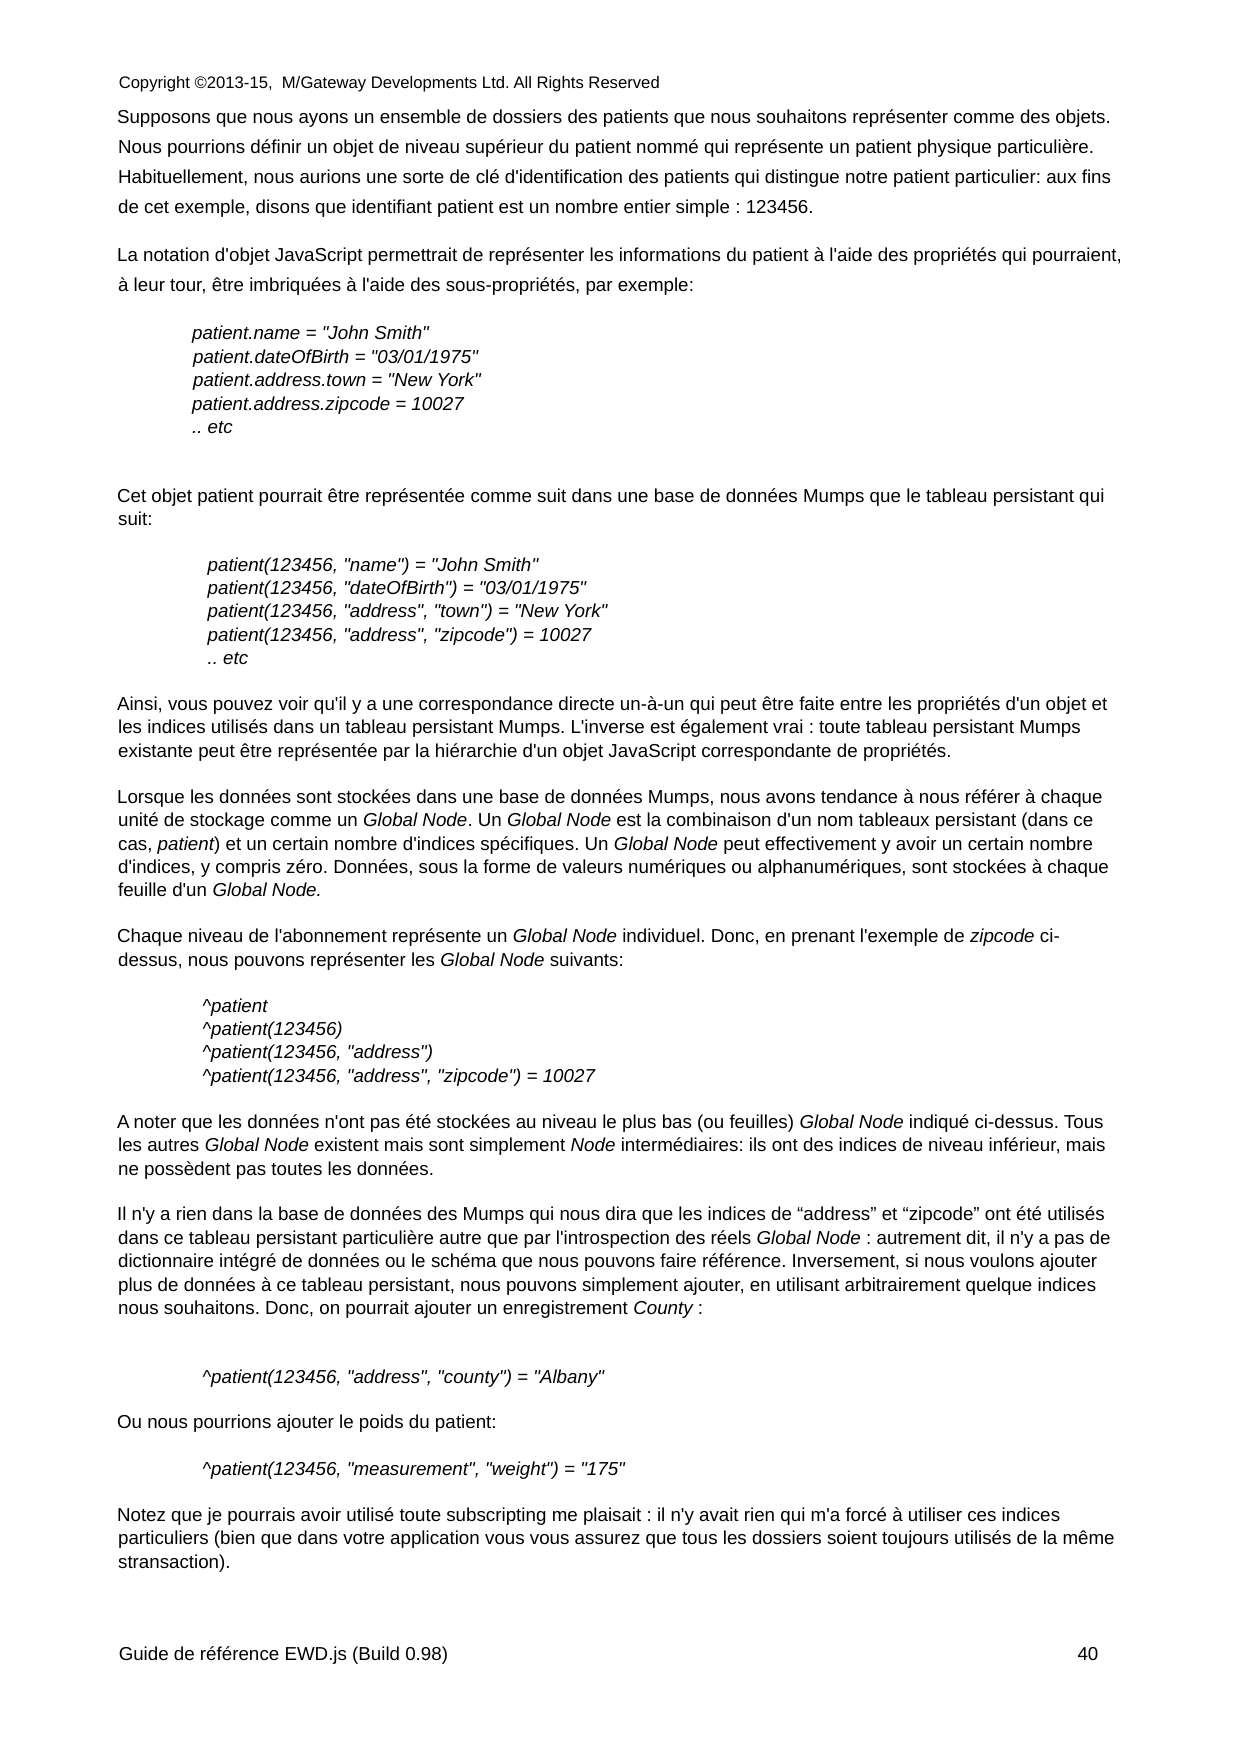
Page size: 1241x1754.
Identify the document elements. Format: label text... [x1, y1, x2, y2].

text ^patient(123456, "measurement", "weight") = "175" [192, 1458, 1126, 1479]
text patient.name = "John Smith" patient.dateOfBirth = "03/01/1975" patient.address.town = "New York" [192, 322, 588, 391]
text .. etc [192, 416, 1126, 437]
text patient(123456, "dateOfBirth") = "03/01/1975" [192, 577, 655, 598]
text Il n'y a rien dans la base de données des Mumps qui nous dira que les indices de “address” et “zipcode” ont été utilisés dans ce tableau persistant particulière autre que par l'introspection des réels Global Node : autrement dit, il n'y a pas de dictionnaire intégré de données ou le schéma que nous pouvons faire référence. Inversement, si nous voulons ajouter plus de données à ce tableau persistant, nous pouvons simplement ajouter, en utilisant arbitrairement quelque indices nous souhaitons. Donc, on pourrait ajouter un enregistrement County : [117, 1203, 1122, 1318]
text ^patient(123456) [192, 1018, 1126, 1039]
text patient(123456, "address", "zipcode") = 10027 [192, 624, 1126, 645]
text Chaque niveau de l'abonnement représente un Global Node individuel. Donc, en prenant l'exemple de zipcode ci-dessus, nous pouvons représenter les Global Node suivants: [117, 925, 1122, 970]
text ^patient [192, 994, 1126, 1016]
text Supposons que nous ayons un ensemble de dossiers des patients que nous souhaitons représenter comme des objets. Nous pourrions définir un objet de niveau supérieur du patient nommé qui représente un patient physique particulière. Habituellement, nous aurions une sorte de clé d'identification des patients qui distingue notre patient particulier: aux fins de cet exemple, disons que identifiant patient est un nombre entier simple : 123456. [117, 106, 1122, 218]
text .. etc [192, 647, 1126, 669]
text Cet objet patient pourrait être représentée comme suit dans une base de données Mumps que le tableau persistant qui suit: [117, 484, 1122, 529]
text La notation d'objet JavaScript permettrait de représenter les informations du patient à l'aide des propriétés qui pourraient, à leur tour, être imbriquées à l'aide des sous-propriétés, par exemple: [117, 244, 1122, 296]
text patient.address.zipcode = 10027 [192, 392, 1126, 414]
text Lorsque les données sont stockées dans une base de données Mumps, nous avons tendance à nous référer à chaque unité de stockage comme un Global Node. Un Global Node est la combinaison d'un nom tableaux persistant (dans ce cas, patient) et un certain nombre d'indices spécifiques. Un Global Node peut effectivement y avoir un certain nombre d'indices, y compris zéro. Données, sous la forme de valeurs numériques ou alphanumériques, sont stockées à chaque feuille d'un Global Node. [117, 786, 1122, 901]
text ^patient(123456, "address") [192, 1041, 1126, 1063]
text Ainsi, vous pouvez voir qu'il y a une correspondance directe un-à-un qui peut être faite entre les propriétés d'un objet et les indices utilisés dans un tableau persistant Mumps. L'inverse est également vrai : toute tableau persistant Mumps existante peut être représentée par la hiérarchie d'un objet JavaScript correspondante de propriétés. [117, 693, 1122, 761]
text Ou nous pourrions ajouter le poids du patient: [117, 1411, 1122, 1433]
text Notez que je pourrais avoir utilisé toute subscripting me plaisait : il n'y avait rien qui m'a forcé à utiliser ces indices particuliers (bien que dans votre application vous vous assurez que tous les dossiers soient toujours utilisés de la même stransaction). [117, 1504, 1122, 1572]
text ^patient(123456, "address", "county") = "Albany" [192, 1366, 1126, 1387]
text A noter que les données n'ont pas été stockées au niveau le plus bas (ou feuilles) Global Node indiqué ci-dessus. Tous les autres Global Node existent mais sont simplement Node intermédiaires: ils ont des indices de niveau inférieur, mais ne possèdent pas toutes les données. [117, 1110, 1122, 1179]
text patient(123456, "name") = "John Smith" [192, 553, 655, 575]
text patient(123456, "address", "town") = "New York" [192, 600, 655, 622]
text ^patient(123456, "address", "zipcode") = 10027 [192, 1065, 1126, 1086]
